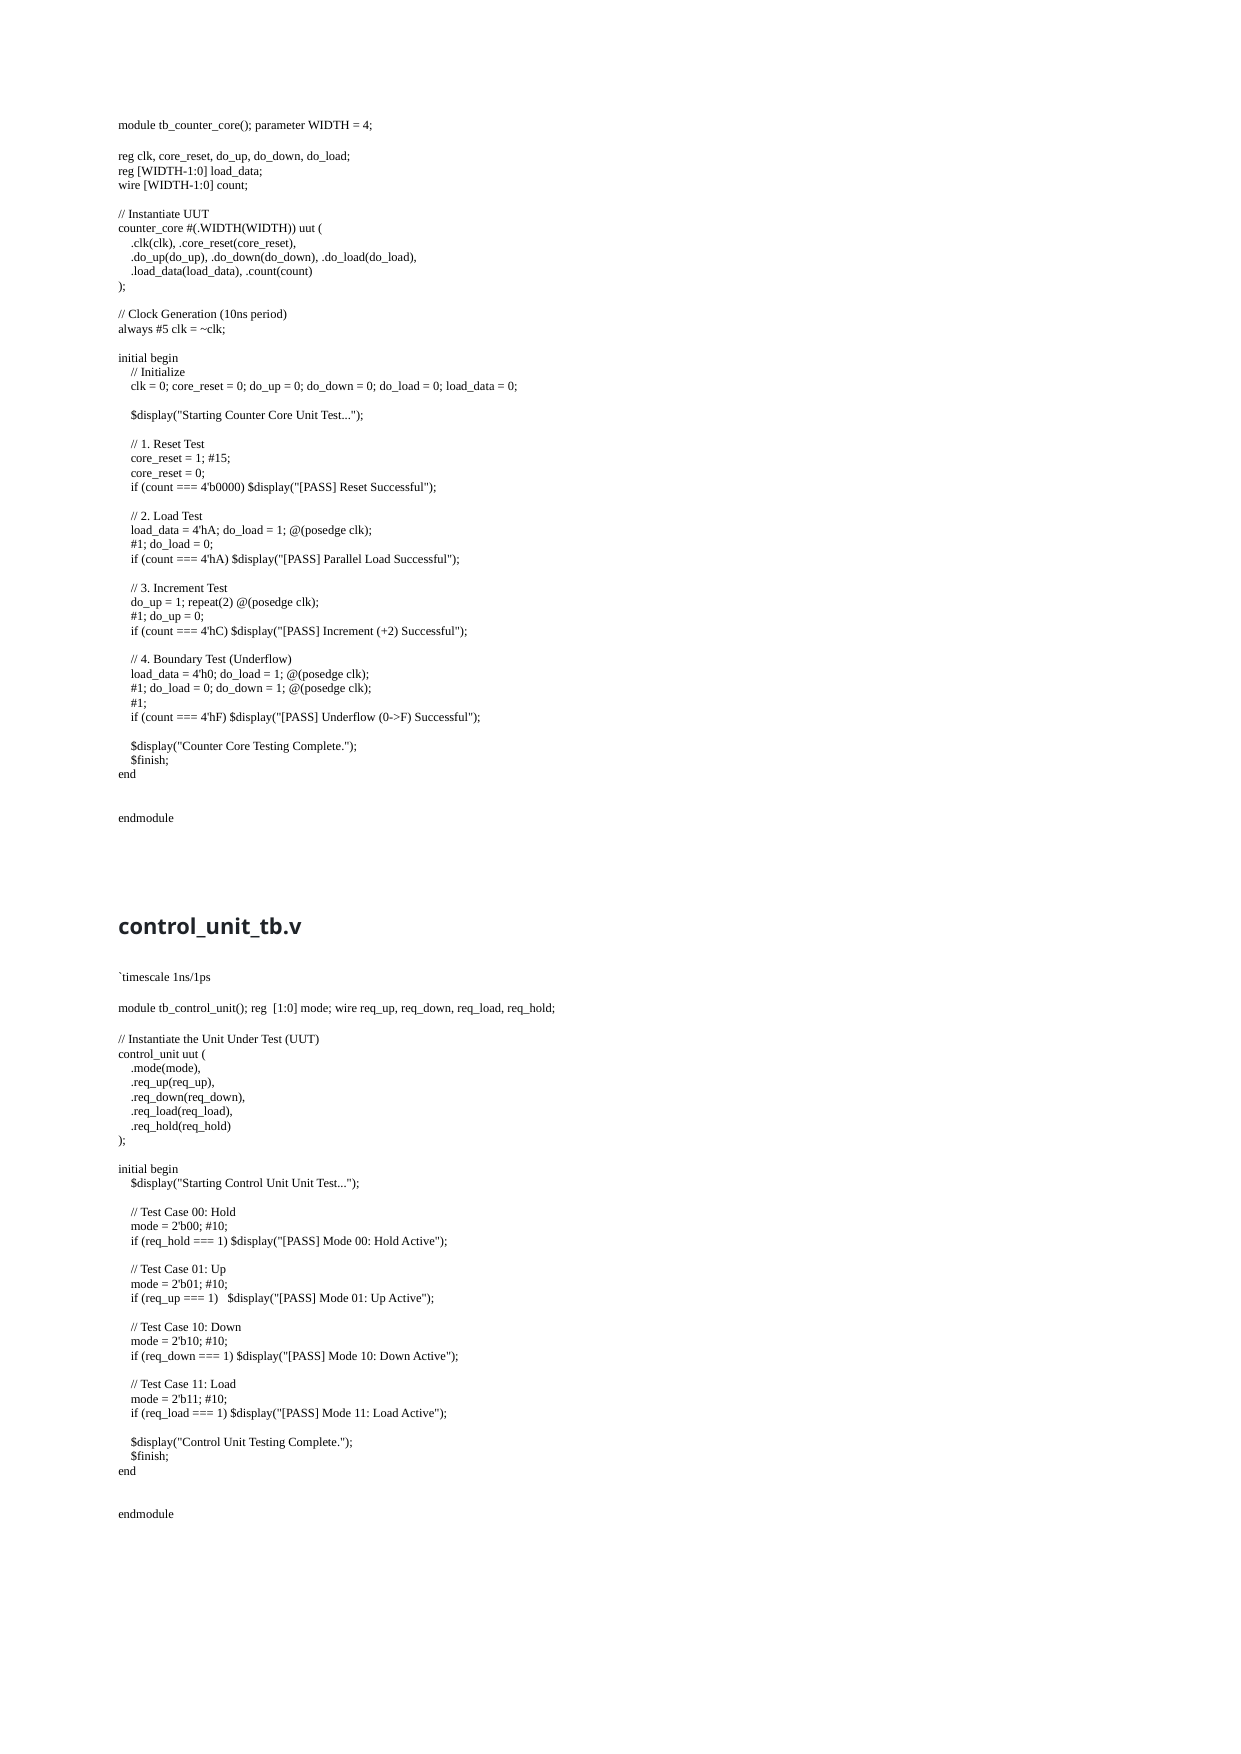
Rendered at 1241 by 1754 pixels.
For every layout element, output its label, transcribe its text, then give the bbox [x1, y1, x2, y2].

text module tb_counter_core(); parameter WIDTH = 4; [118, 118, 1122, 132]
text // Instantiate the Unit Under Test (UUT) control_unit uut ( .mode(mode), .req_up(req_up), .req_down(req_down), .req_load(req_load), .req_hold(req_hold) ); initial begin $display("Starting Control Unit Unit Test..."); // Test Case 00: Hold mode = 2'b00; #10; if (req_hold === 1) $display("[PASS] Mode 00: Hold Active"); // Test Case 01: Up mode = 2'b01; #10; if (req_up === 1) $display("[PASS] Mode 01: Up Active"); // Test Case 10: Down mode = 2'b10; #10; if (req_down === 1) $display("[PASS] Mode 10: Down Active"); // Test Case 11: Load mode = 2'b11; #10; if (req_load === 1) $display("[PASS] Mode 11: Load Active"); $display("Control Unit Testing Complete."); $finish; end [118, 1032, 1122, 1478]
text endmodule [118, 811, 1122, 826]
text reg clk, core_reset, do_up, do_down, do_load; reg [WIDTH-1:0] load_data; wire [WIDTH-1:0] count; // Instantiate UUT counter_core #(.WIDTH(WIDTH)) uut ( .clk(clk), .core_reset(core_reset), .do_up(do_up), .do_down(do_down), .do_load(do_load), .load_data(load_data), .count(count) ); // Clock Generation (10ns period) always #5 clk = ~clk; initial begin // Initialize clk = 0; core_reset = 0; do_up = 0; do_down = 0; do_load = 0; load_data = 0; $display("Starting Counter Core Unit Test..."); // 1. Reset Test core_reset = 1; #15; core_reset = 0; if (count === 4'b0000) $display("[PASS] Reset Successful"); // 2. Load Test load_data = 4'hA; do_load = 1; @(posedge clk); #1; do_load = 0; if (count === 4'hA) $display("[PASS] Parallel Load Successful"); // 3. Increment Test do_up = 1; repeat(2) @(posedge clk); #1; do_up = 0; if (count === 4'hC) $display("[PASS] Increment (+2) Successful"); // 4. Boundary Test (Underflow) load_data = 4'h0; do_load = 1; @(posedge clk); #1; do_load = 0; do_down = 1; @(posedge clk); #1; if (count === 4'hF) $display("[PASS] Underflow (0->F) Successful"); $display("Counter Core Testing Complete."); $finish; end [118, 149, 1122, 782]
text `timescale 1ns/1ps [118, 970, 1122, 984]
text module tb_control_unit(); reg [1:0] mode; wire req_up, req_down, req_load, req_hold; [118, 1001, 1122, 1015]
text endmodule [118, 1507, 1122, 1521]
text control_unit_tb.v [118, 911, 1122, 940]
